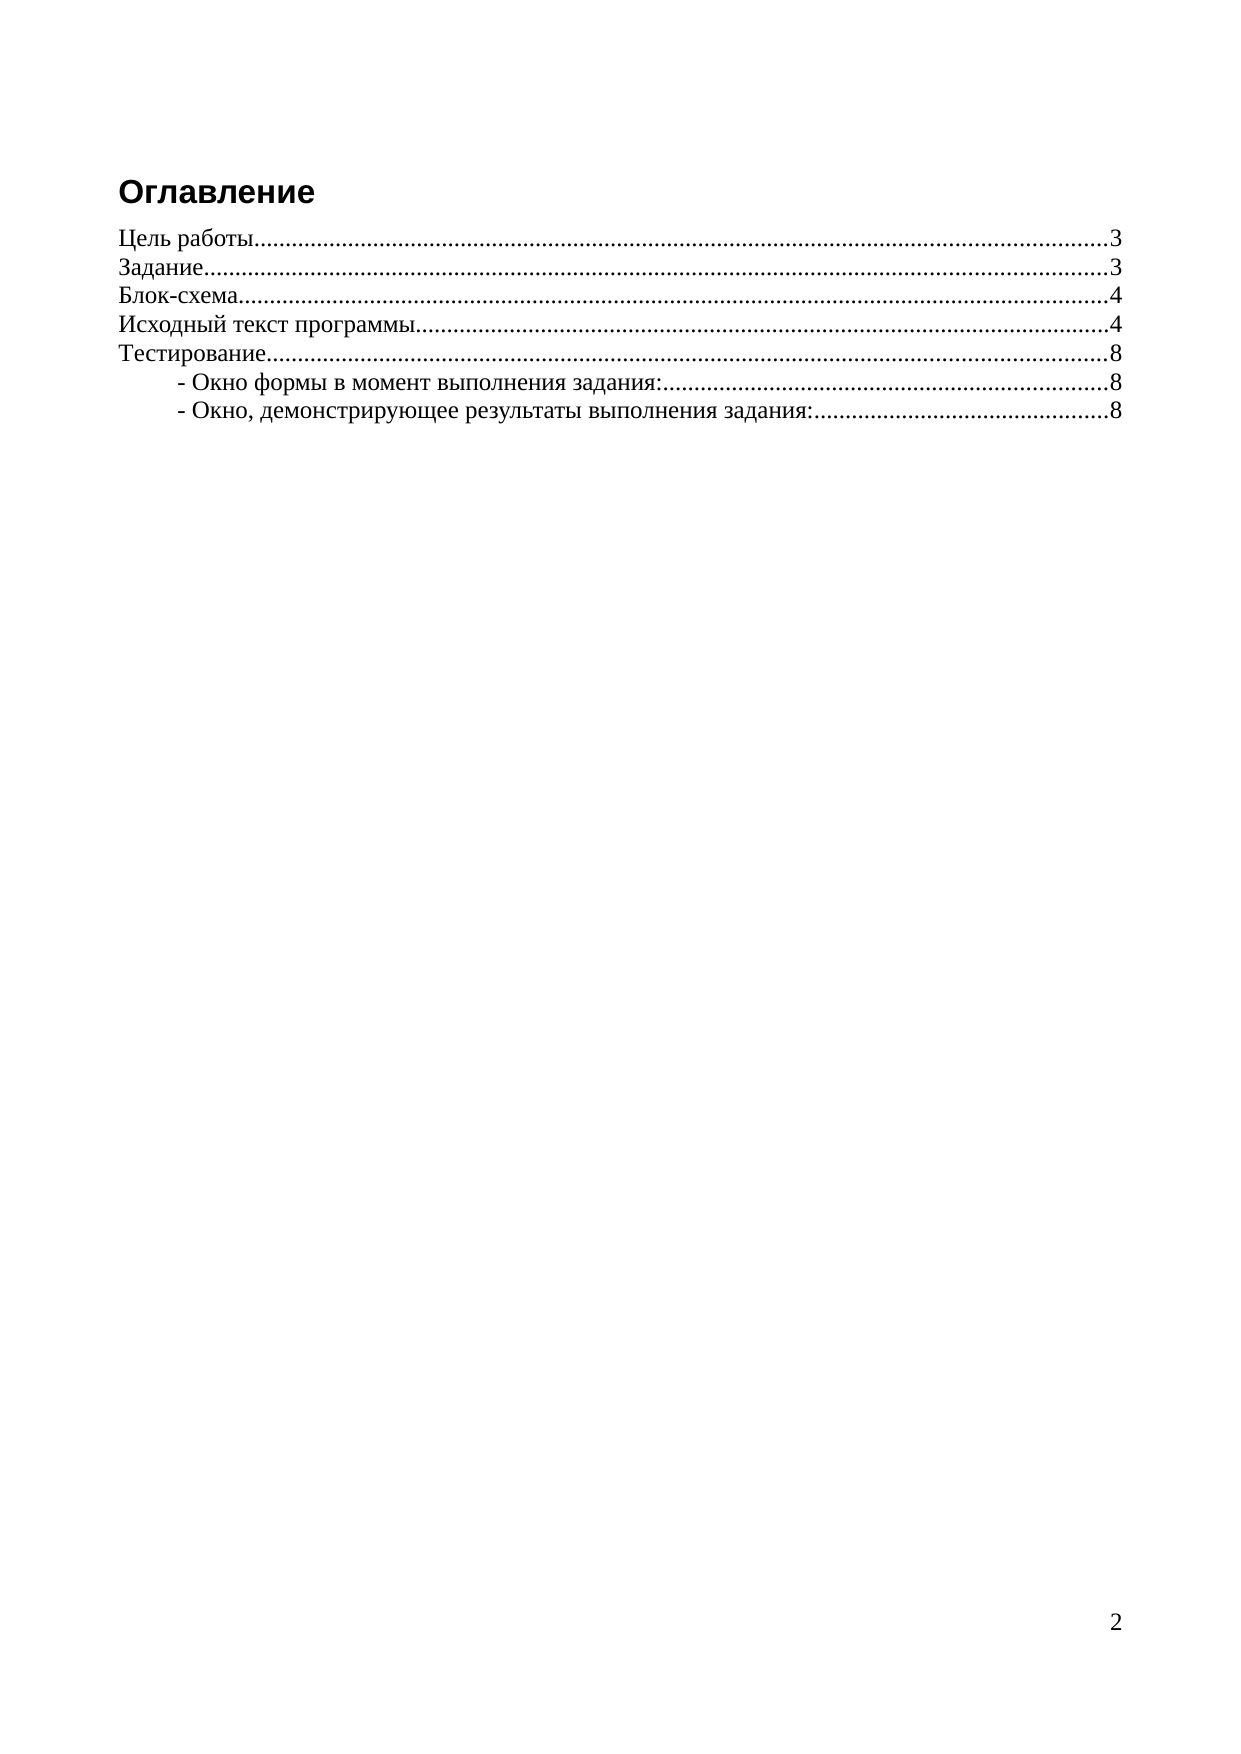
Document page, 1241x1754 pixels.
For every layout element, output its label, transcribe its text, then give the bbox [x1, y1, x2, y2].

text Задание 3 [118, 252, 1122, 280]
text Цель работы 3 [118, 223, 1122, 252]
subtitle Оглавление [118, 172, 1122, 210]
text Исходный текст программы 4 [118, 309, 1122, 338]
text Тестирование 8 [118, 338, 1122, 367]
text - Окно, демонстрирующее результаты выполнения задания: 8 [177, 395, 1122, 424]
text Блок-схема 4 [118, 280, 1122, 309]
text - Окно формы в момент выполнения задания: 8 [177, 367, 1122, 395]
